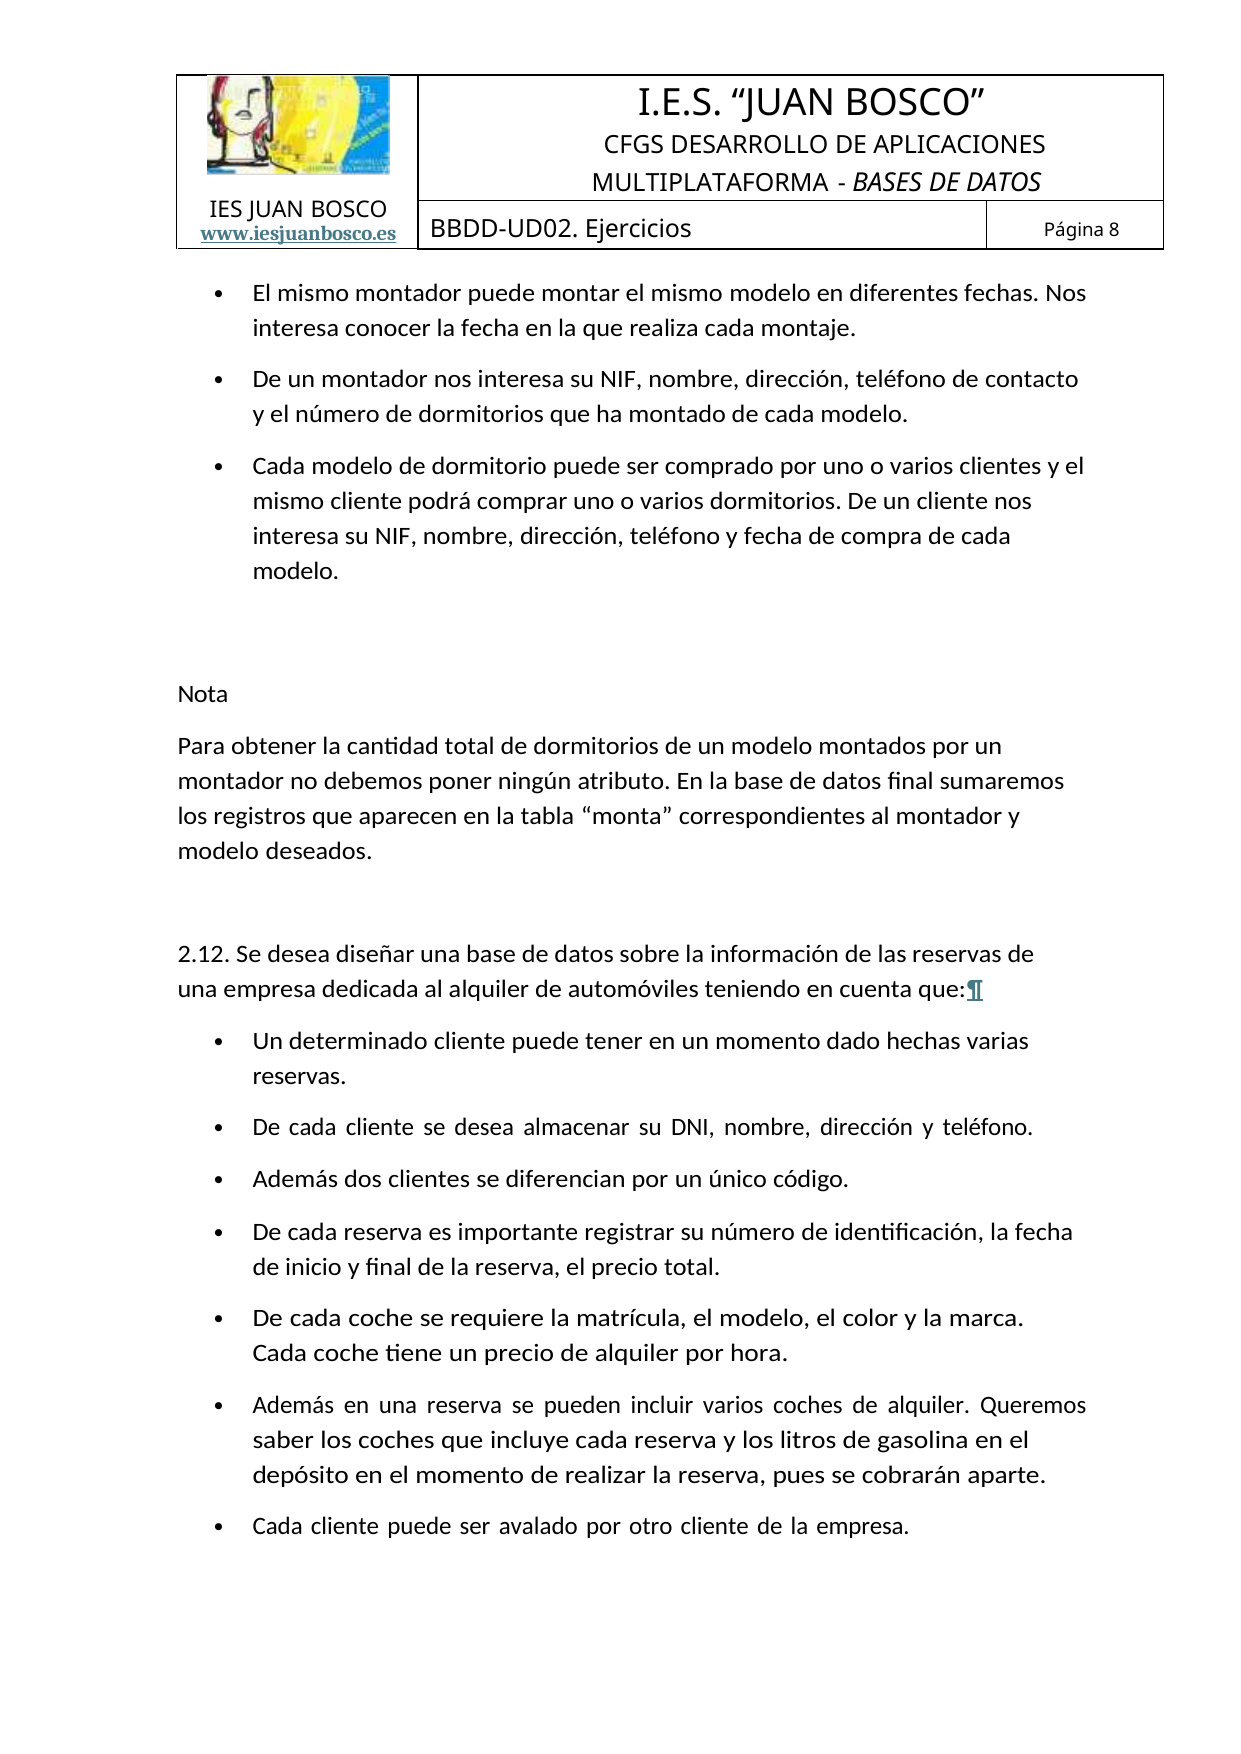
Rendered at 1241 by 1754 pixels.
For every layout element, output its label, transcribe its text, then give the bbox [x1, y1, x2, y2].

list De un montador nos interesa su NIF, nombre, dirección, teléfono de contacto y el número de dormitorios que ha montado de cada modelo. [215, 363, 1079, 429]
list Cada cliente puede ser avalado por otro cliente de la empresa. [215, 1510, 1176, 1541]
list De cada coche se requiere la matrícula, el modelo, el color y la marca. Cada coche tiene un precio de alquiler por hora. [215, 1302, 1069, 1368]
list Además dos clientes se diferencian por un único código. [215, 1164, 1176, 1194]
list El mismo montador puede montar el mismo modelo en diferentes fechas. Nos interesa conocer la fecha en la que realiza cada montaje. [215, 277, 1092, 342]
list Cada modelo de dormitorio puede ser comprado por uno o varios clientes y el mismo cliente podrá comprar uno o varios dormitorios. De un cliente nos interesa su NIF, nombre, dirección, teléfono y fecha de compra de cada modelo. [215, 450, 1084, 585]
list Un determinado cliente puede tener en un momento dado hechas varias reservas. [215, 1025, 1029, 1091]
list De cada reserva es importante registrar su número de identificación, la fecha de inicio y final de la reserva, el precio total. [215, 1216, 1077, 1281]
text 2.12. Se desea diseñar una base de datos sobre la información de las reservas de una empresa dedicada al alquiler de automóviles teniendo en cuenta que:¶ [177, 938, 1073, 1004]
list De cada cliente se desea almacenar su DNI, nombre, dirección y teléfono. [215, 1111, 1176, 1142]
text Para obtener la cantidad total de dormitorios de un modelo montados por un montador no debemos poner ningún atributo. En la base de datos final sumaremos los registros que aparecen en la tabla “monta” correspondientes al montador y modelo deseados. [177, 730, 1073, 865]
picture [207, 75, 390, 176]
text Nota [177, 678, 1176, 708]
list Además en una reserva se pueden incluir varios coches de alquiler. Queremos saber los coches que incluye cada reserva y los litros de gasolina en el depósito en el momento de realizar la reserva, pues se cobrarán aparte. [215, 1389, 1091, 1489]
